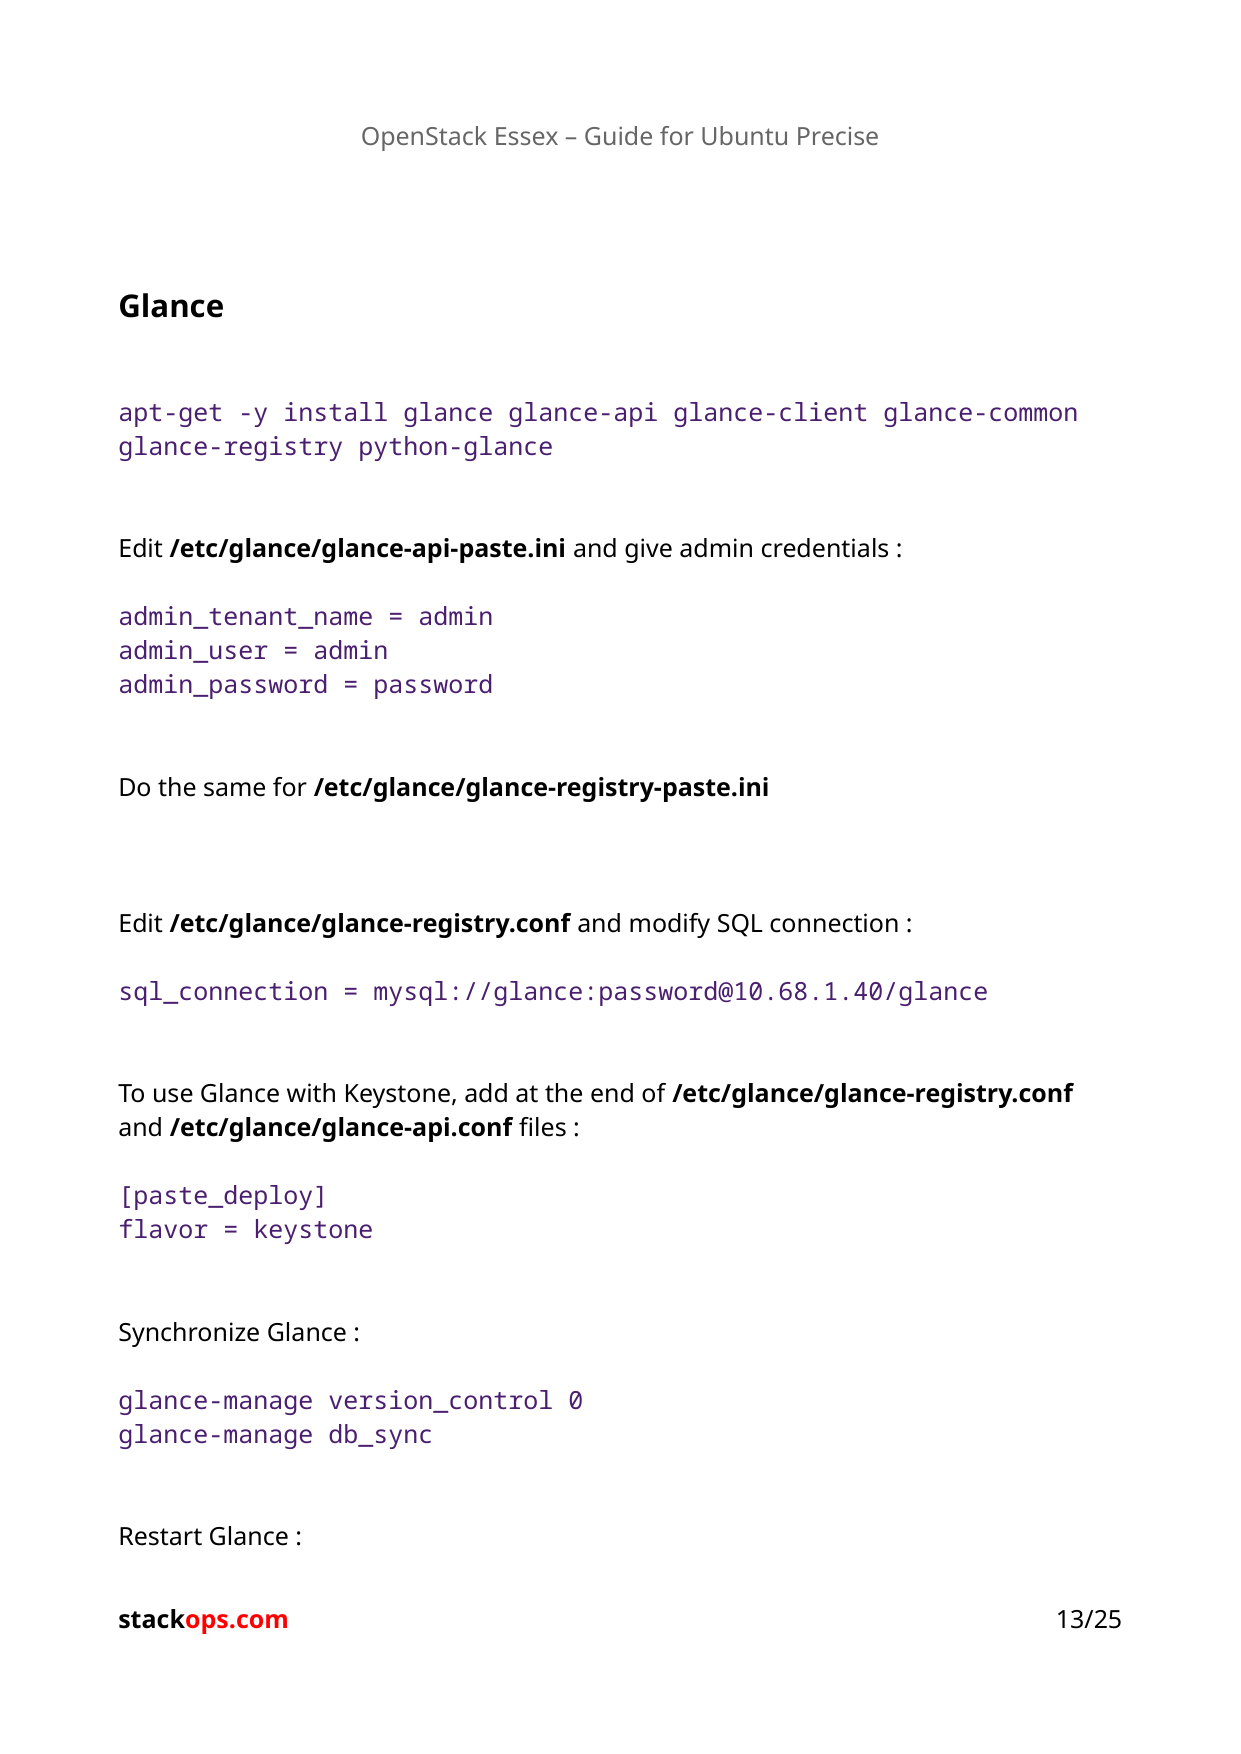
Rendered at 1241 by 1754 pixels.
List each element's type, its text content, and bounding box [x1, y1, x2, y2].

text glance-manage db_sync [118, 1416, 1122, 1451]
text Glance [118, 284, 1122, 326]
text admin_user = admin [118, 633, 1122, 667]
text [paste_deploy] [118, 1178, 1122, 1212]
text To use Glance with Keystone, add at the end of /etc/glance/glance-registry.conf and /etc/glance/glance-api.conf files : [118, 1076, 1122, 1144]
text Edit /etc/glance/glance-registry.conf and modify SQL connection : [118, 906, 1122, 939]
text Edit /etc/glance/glance-api-paste.ini and give admin credentials : [118, 531, 1122, 565]
text sql_connection = mysql://glance:password@10.68.1.40/glance [118, 974, 1122, 1008]
text admin_password = password [118, 667, 1122, 701]
text Restart Glance : [118, 1519, 1122, 1553]
text glance-manage version_control 0 [118, 1382, 1122, 1416]
text Synchronize Glance : [118, 1314, 1122, 1348]
text admin_tenant_name = admin [118, 599, 1122, 633]
text apt-get -y install glance glance-api glance-client glance-common glance-registry python-glance [118, 394, 1122, 463]
text flavor = keystone [118, 1212, 1122, 1246]
text Do the same for /etc/glance/glance-registry-paste.ini [118, 769, 1122, 803]
